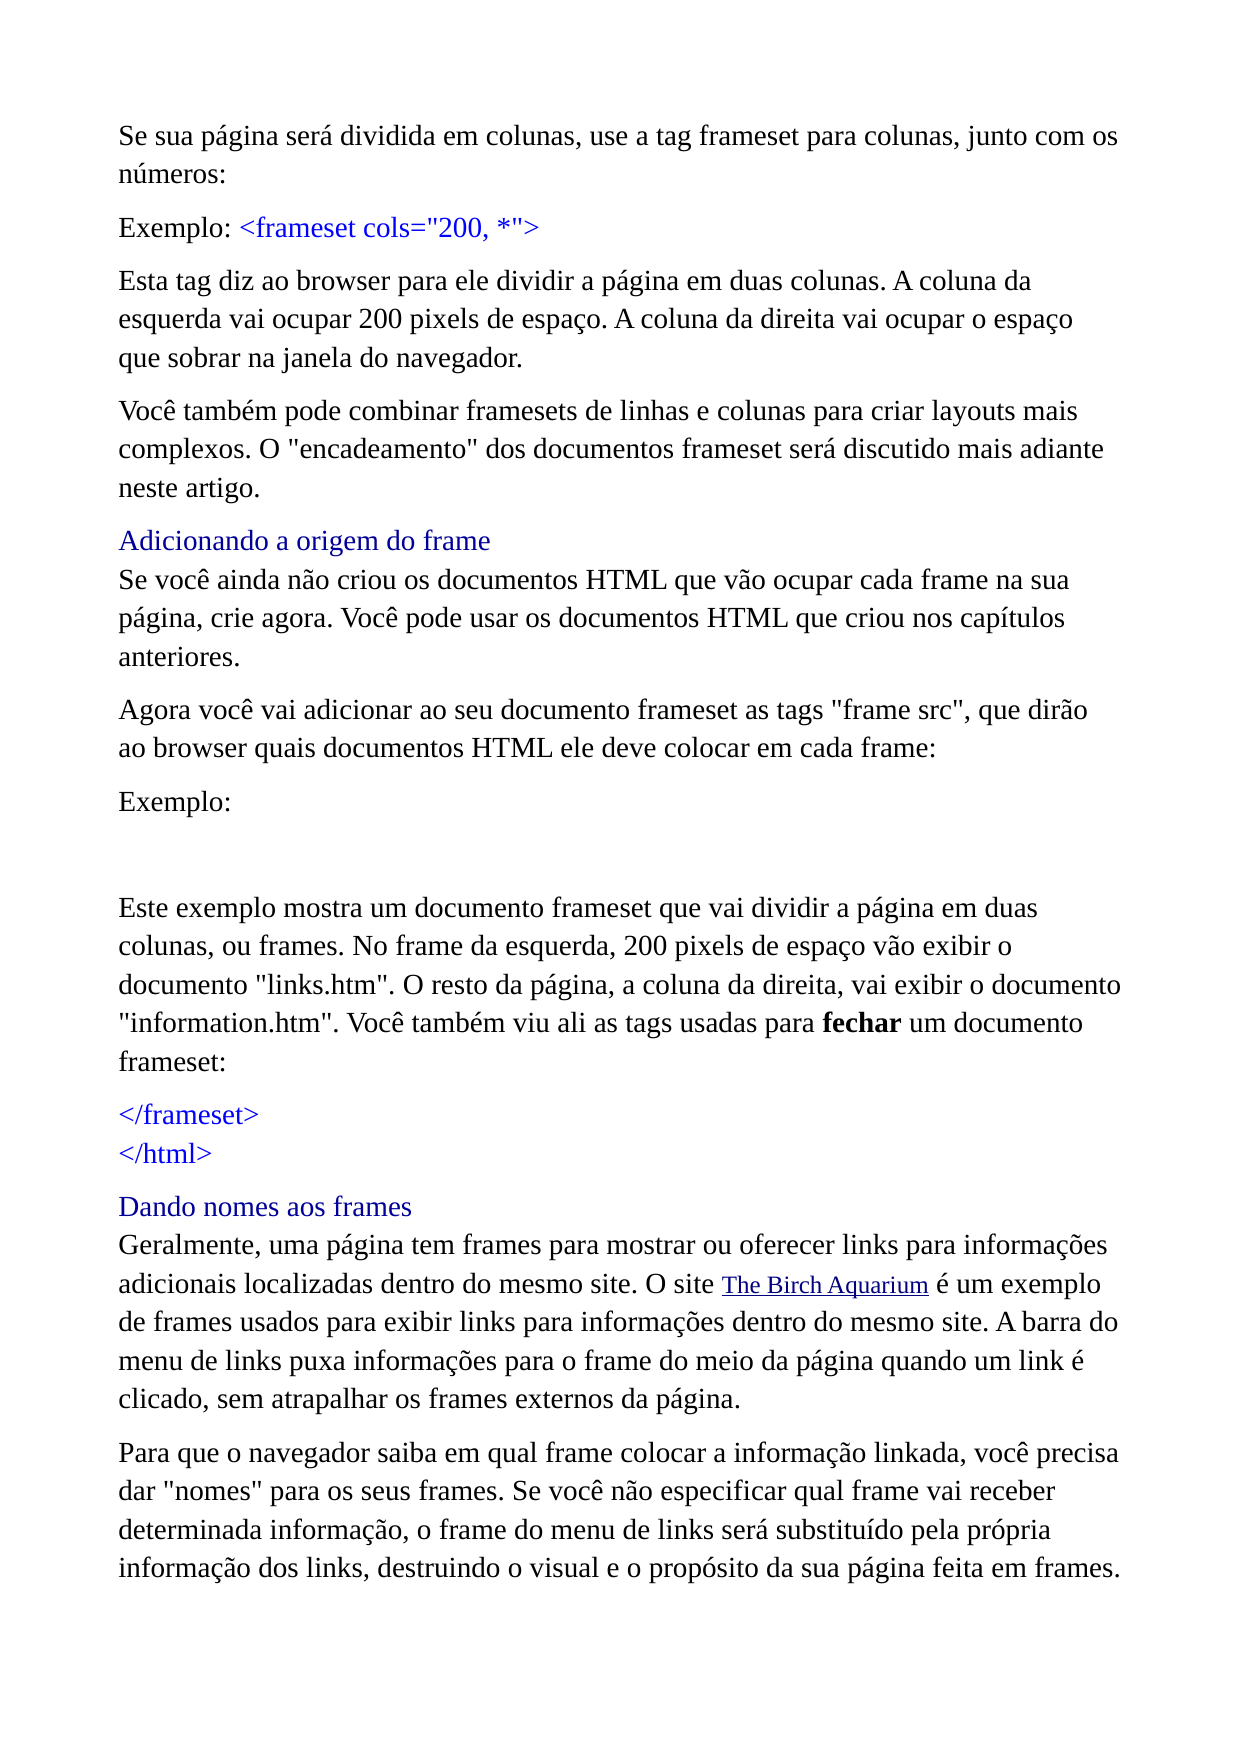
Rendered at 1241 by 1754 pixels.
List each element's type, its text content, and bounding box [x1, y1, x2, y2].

text Exemplo: <frameset cols="200, *"> [118, 210, 1122, 243]
text Exemplo: [118, 784, 1122, 817]
text Esta tag diz ao browser para ele dividir a página em duas colunas. A coluna da esquerda vai ocupar 200 pixels de espaço. A coluna da direita vai ocupar o espaço que sobrar na janela do navegador. [118, 263, 1122, 373]
text Este exemplo mostra um documento frameset que vai dividir a página em duas colunas, ou frames. No frame da esquerda, 200 pixels de espaço vão exibir o documento "links.htm". O resto da página, a coluna da direita, vai exibir o documento "information.htm". Você também viu ali as tags usadas para fechar um documento frameset: [118, 890, 1122, 1078]
text Adicionando a origem do frame Se você ainda não criou os documentos HTML que vão ocupar cada frame na sua página, crie agora. Você pode usar os documentos HTML que criou nos capítulos anteriores. [118, 523, 1122, 672]
text Se sua página será dividida em colunas, use a tag frameset para colunas, junto com os números: [118, 118, 1122, 190]
text </frameset> </html> [118, 1097, 1122, 1169]
text Dando nomes aos frames Geralmente, uma página tem frames para mostrar ou oferecer links para informações adicionais localizadas dentro do mesmo site. O site The Birch Aquarium é um exemplo de frames usados para exibir links para informações dentro do mesmo site. A barra do menu de links puxa informações para o frame do meio da página quando um link é clicado, sem atrapalhar os frames externos da página. [118, 1189, 1122, 1415]
text Para que o navegador saiba em qual frame colocar a informação linkada, você precisa dar "nomes" para os seus frames. Se você não especificar qual frame vai receber determinada informação, o frame do menu de links será substituído pela própria informação dos links, destruindo o visual e o propósito da sua página feita em frames. [118, 1435, 1122, 1584]
text Você também pode combinar framesets de linhas e colunas para criar layouts mais complexos. O "encadeamento" dos documentos frameset será discutido mais adiante neste artigo. [118, 393, 1122, 504]
text Agora você vai adicionar ao seu documento frameset as tags "frame src", que dirão ao browser quais documentos HTML ele deve colocar em cada frame: [118, 692, 1122, 764]
